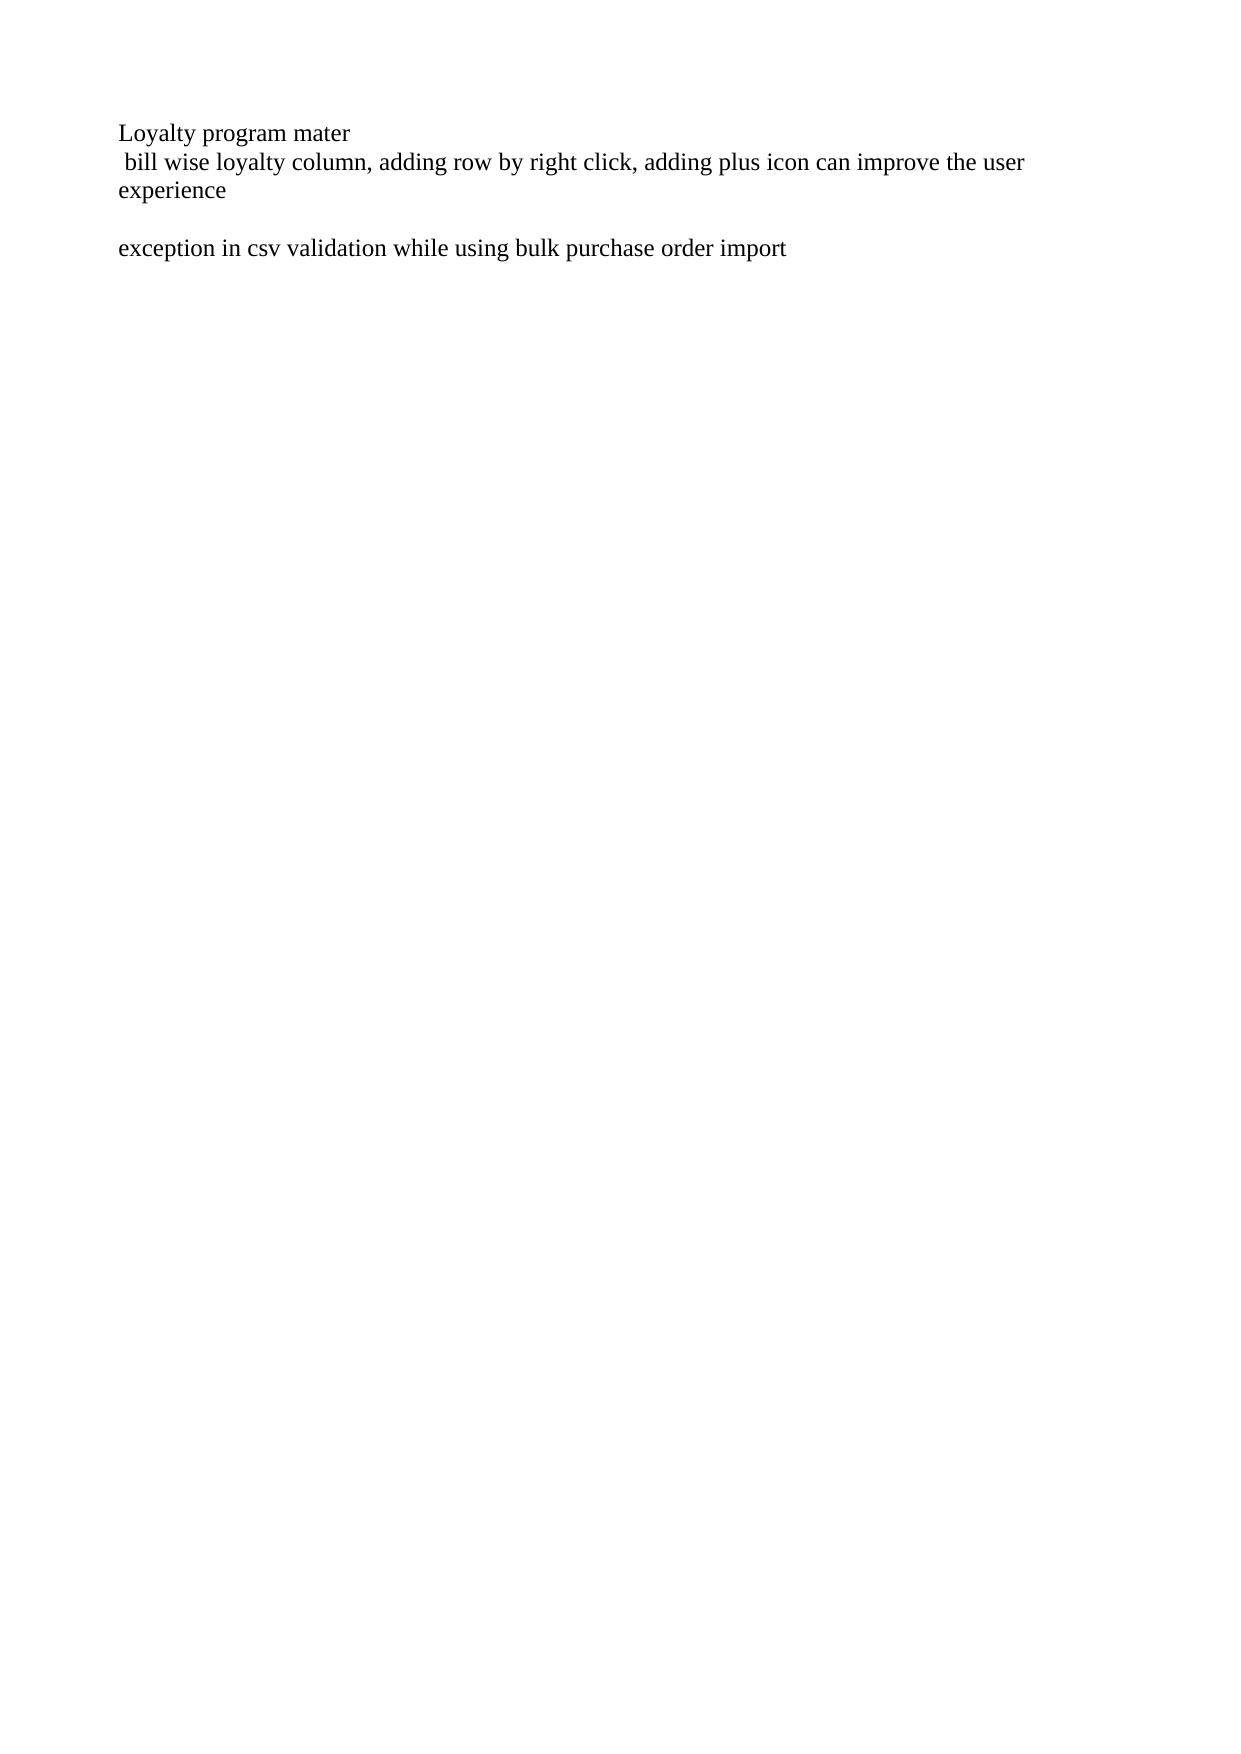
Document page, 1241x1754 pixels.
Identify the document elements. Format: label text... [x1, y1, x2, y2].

text exception in csv validation while using bulk purchase order import [118, 233, 1122, 262]
text bill wise loyalty column, adding row by right click, adding plus icon can improve the user experience [118, 147, 1122, 204]
text Loyalty program mater [118, 118, 1122, 147]
